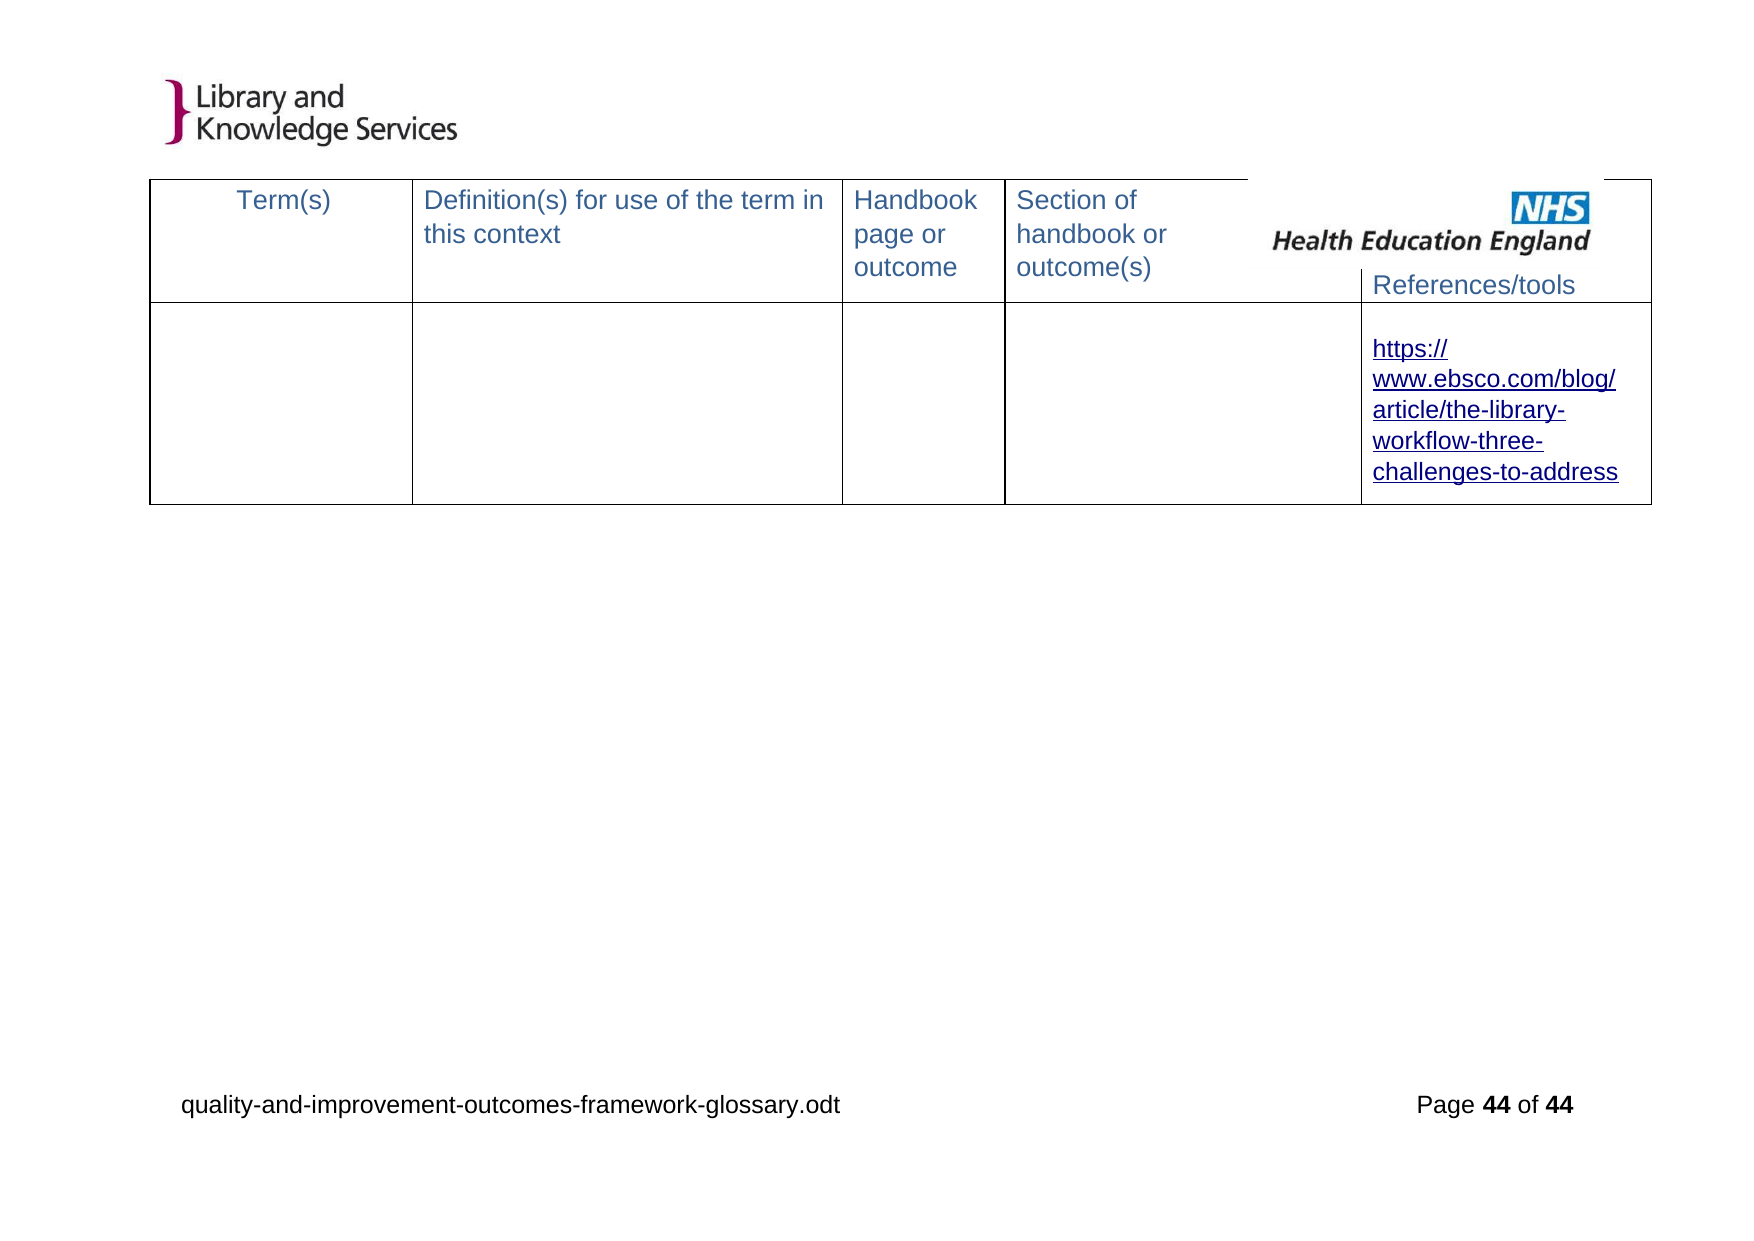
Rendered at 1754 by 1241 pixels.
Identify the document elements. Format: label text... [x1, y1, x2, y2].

table_cell [413, 303, 842, 504]
table_header Term(s) [151, 180, 412, 302]
table_header Section of handbook or outcome(s) [1006, 180, 1361, 302]
table_header Definition(s) for use of the term in this context [413, 180, 842, 302]
table_cell [1006, 303, 1361, 504]
table_cell [151, 303, 412, 504]
table_header References/tools [1362, 180, 1651, 302]
table_cell [843, 303, 1004, 504]
table_header Handbook page or outcome [843, 180, 1004, 302]
table_cell https://www.ebsco.com/blog/article/the-library-workflow-three-challenges-to-address [1362, 303, 1651, 504]
